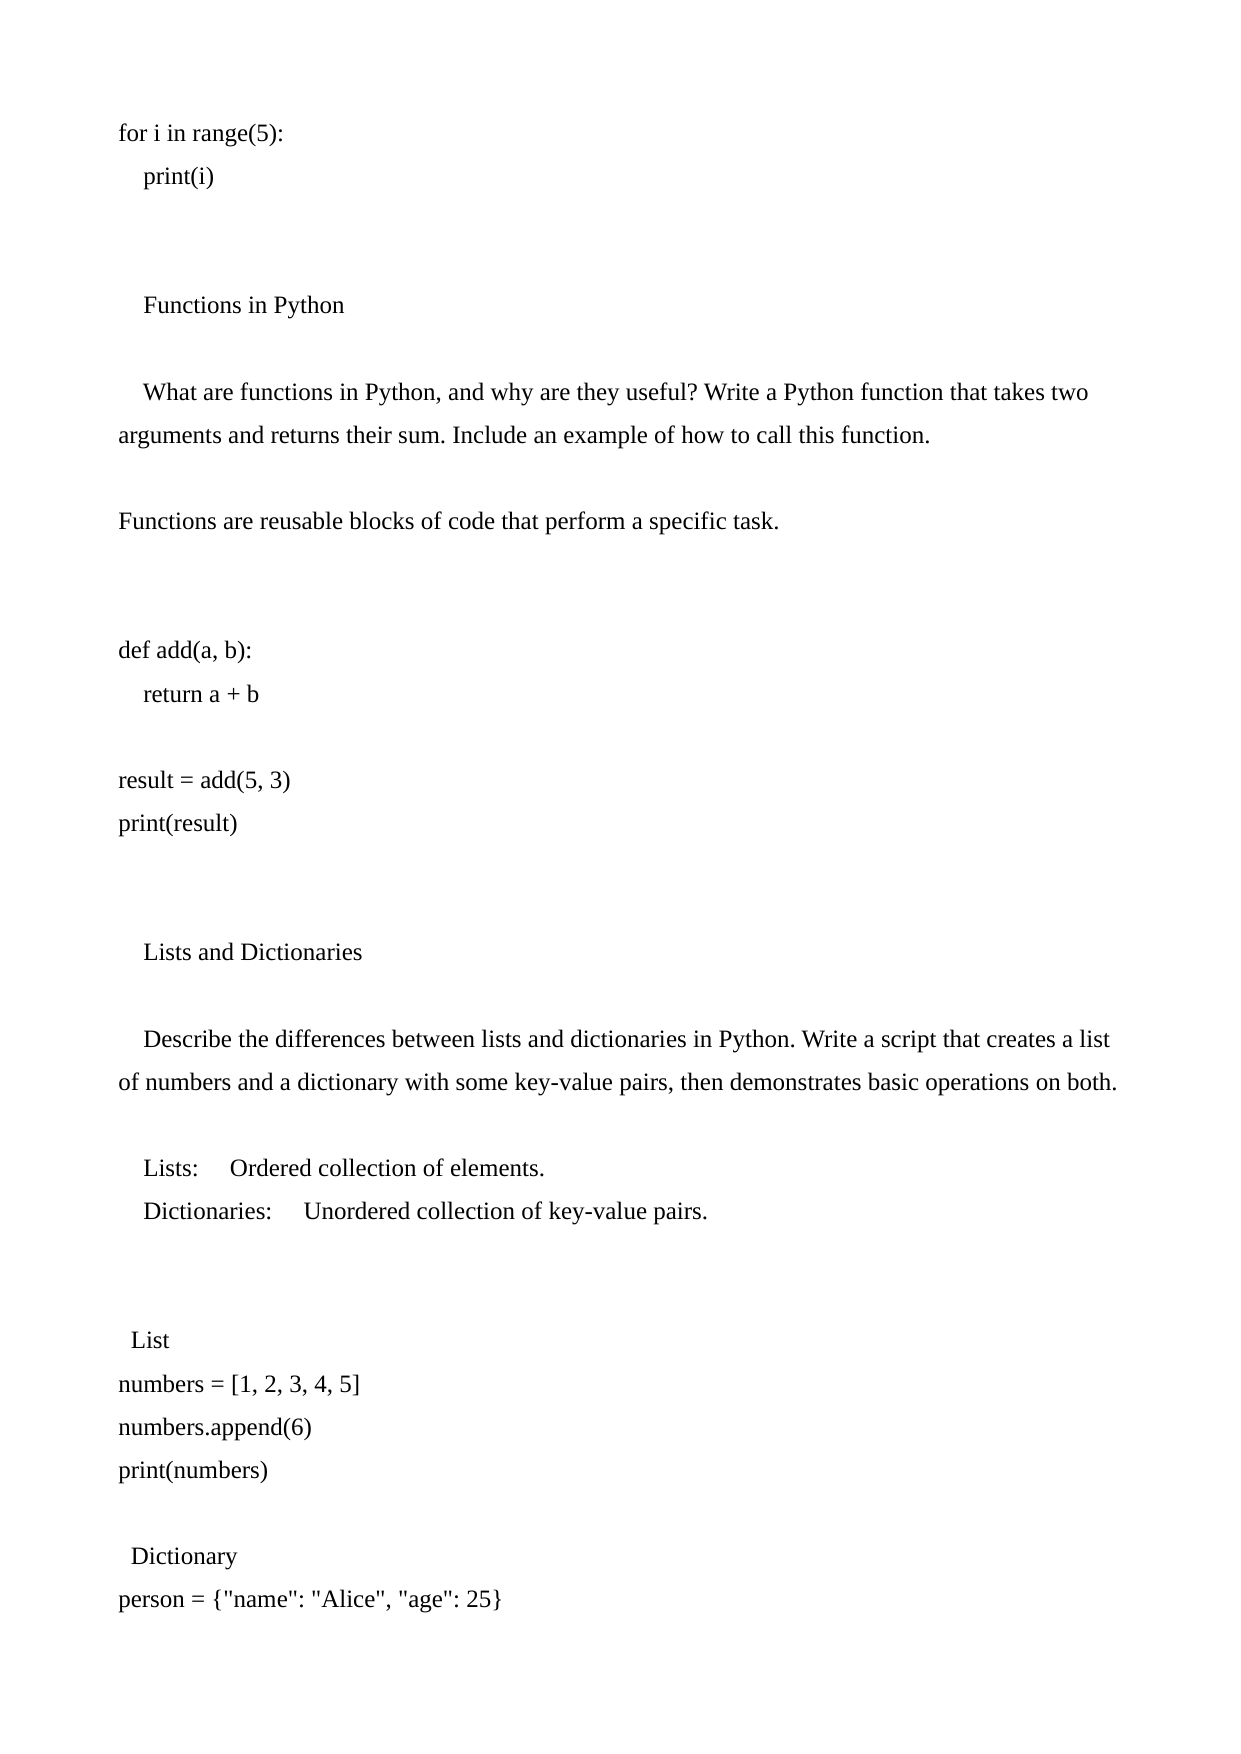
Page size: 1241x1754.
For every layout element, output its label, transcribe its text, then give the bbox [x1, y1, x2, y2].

text What are functions in Python, and why are they useful? Write a Python function that takes two arguments and returns their sum. Include an example of how to call this function. [118, 377, 1122, 449]
text print(numbers) [118, 1455, 1122, 1484]
text numbers.append(6) [118, 1412, 1122, 1441]
text Dictionaries: Unordered collection of key-value pairs. [118, 1196, 1122, 1225]
text Dictionary [118, 1541, 1122, 1570]
text Describe the differences between lists and dictionaries in Python. Write a script that creates a list of numbers and a dictionary with some key-value pairs, then demonstrates basic operations on both. [118, 1024, 1122, 1096]
text Functions in Python [118, 291, 1122, 319]
text return a + b [118, 679, 1122, 707]
text List [118, 1326, 1122, 1354]
text Lists: Ordered collection of elements. [118, 1153, 1122, 1182]
text print(result) [118, 808, 1122, 837]
text numbers = [1, 2, 3, 4, 5] [118, 1369, 1122, 1397]
text Functions are reusable blocks of code that perform a specific task. [118, 506, 1122, 535]
text print(i) [118, 161, 1122, 190]
text result = add(5, 3) [118, 765, 1122, 794]
text def add(a, b): [118, 636, 1122, 664]
text for i in range(5): [118, 118, 1122, 147]
text Lists and Dictionaries [118, 937, 1122, 966]
text person = {"name": "Alice", "age": 25} [118, 1584, 1122, 1613]
